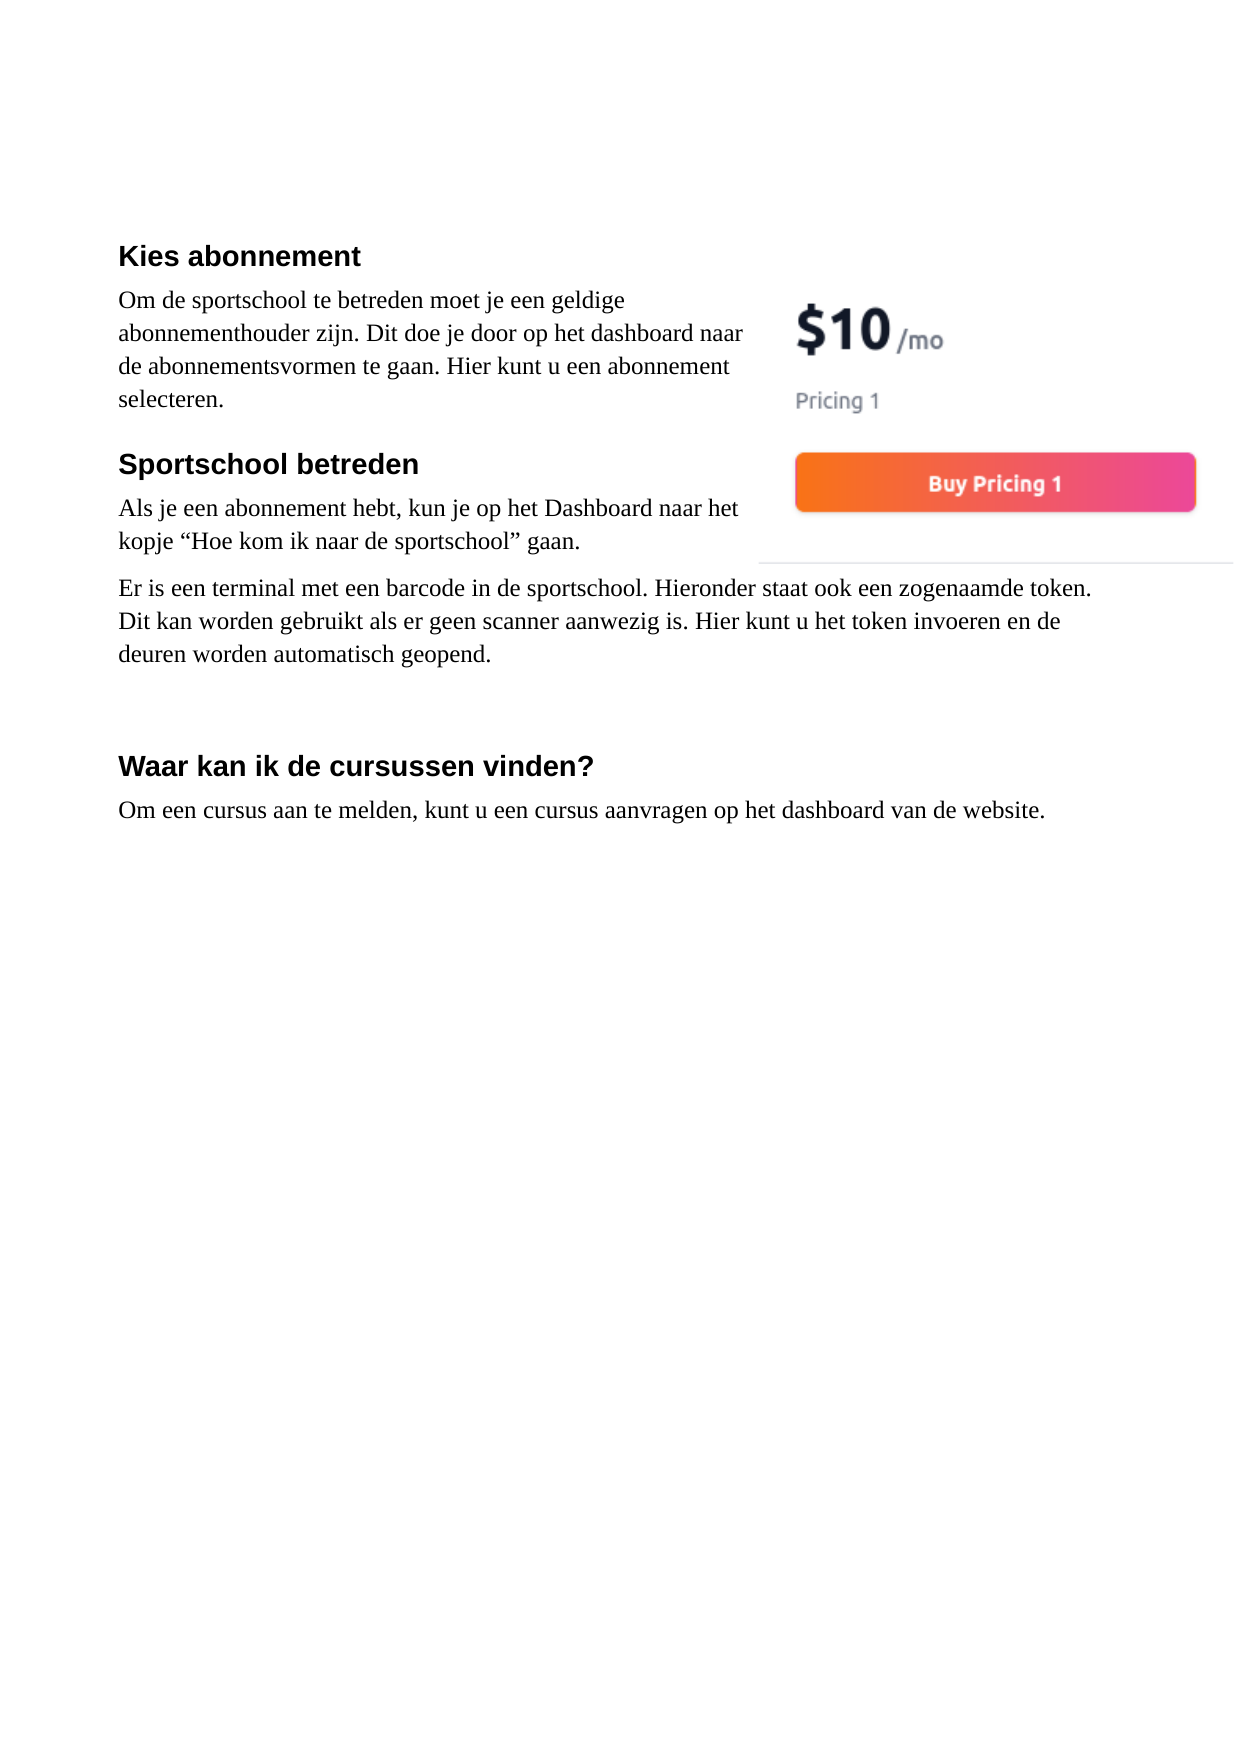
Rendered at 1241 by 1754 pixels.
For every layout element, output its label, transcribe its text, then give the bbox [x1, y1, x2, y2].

subtitle Kies abonnement [118, 239, 1122, 273]
picture [758, 246, 1234, 564]
text Om een ​​cursus aan te melden, kunt u een cursus aanvragen op het dashboard van de website. [118, 795, 1122, 824]
subtitle Waar kan ik de cursussen vinden? [118, 749, 1122, 783]
subtitle Sportschool betreden [118, 447, 758, 480]
text Om de sportschool te betreden moet je een geldige abonnementhouder zijn. Dit doe je door op het dashboard naar de abonnementsvormen te gaan. Hier kunt u een abonnement selecteren. [118, 285, 758, 413]
text Er is een terminal met een barcode in de sportschool. Hieronder staat ook een zogenaamde token. Dit kan worden gebruikt als er geen scanner aanwezig is. Hier kunt u het token invoeren en de deuren worden automatisch geopend. [118, 573, 1122, 668]
text Als je een abonnement hebt, kun je op het Dashboard naar het kopje “Hoe kom ik naar de sportschool” gaan. [118, 493, 758, 554]
